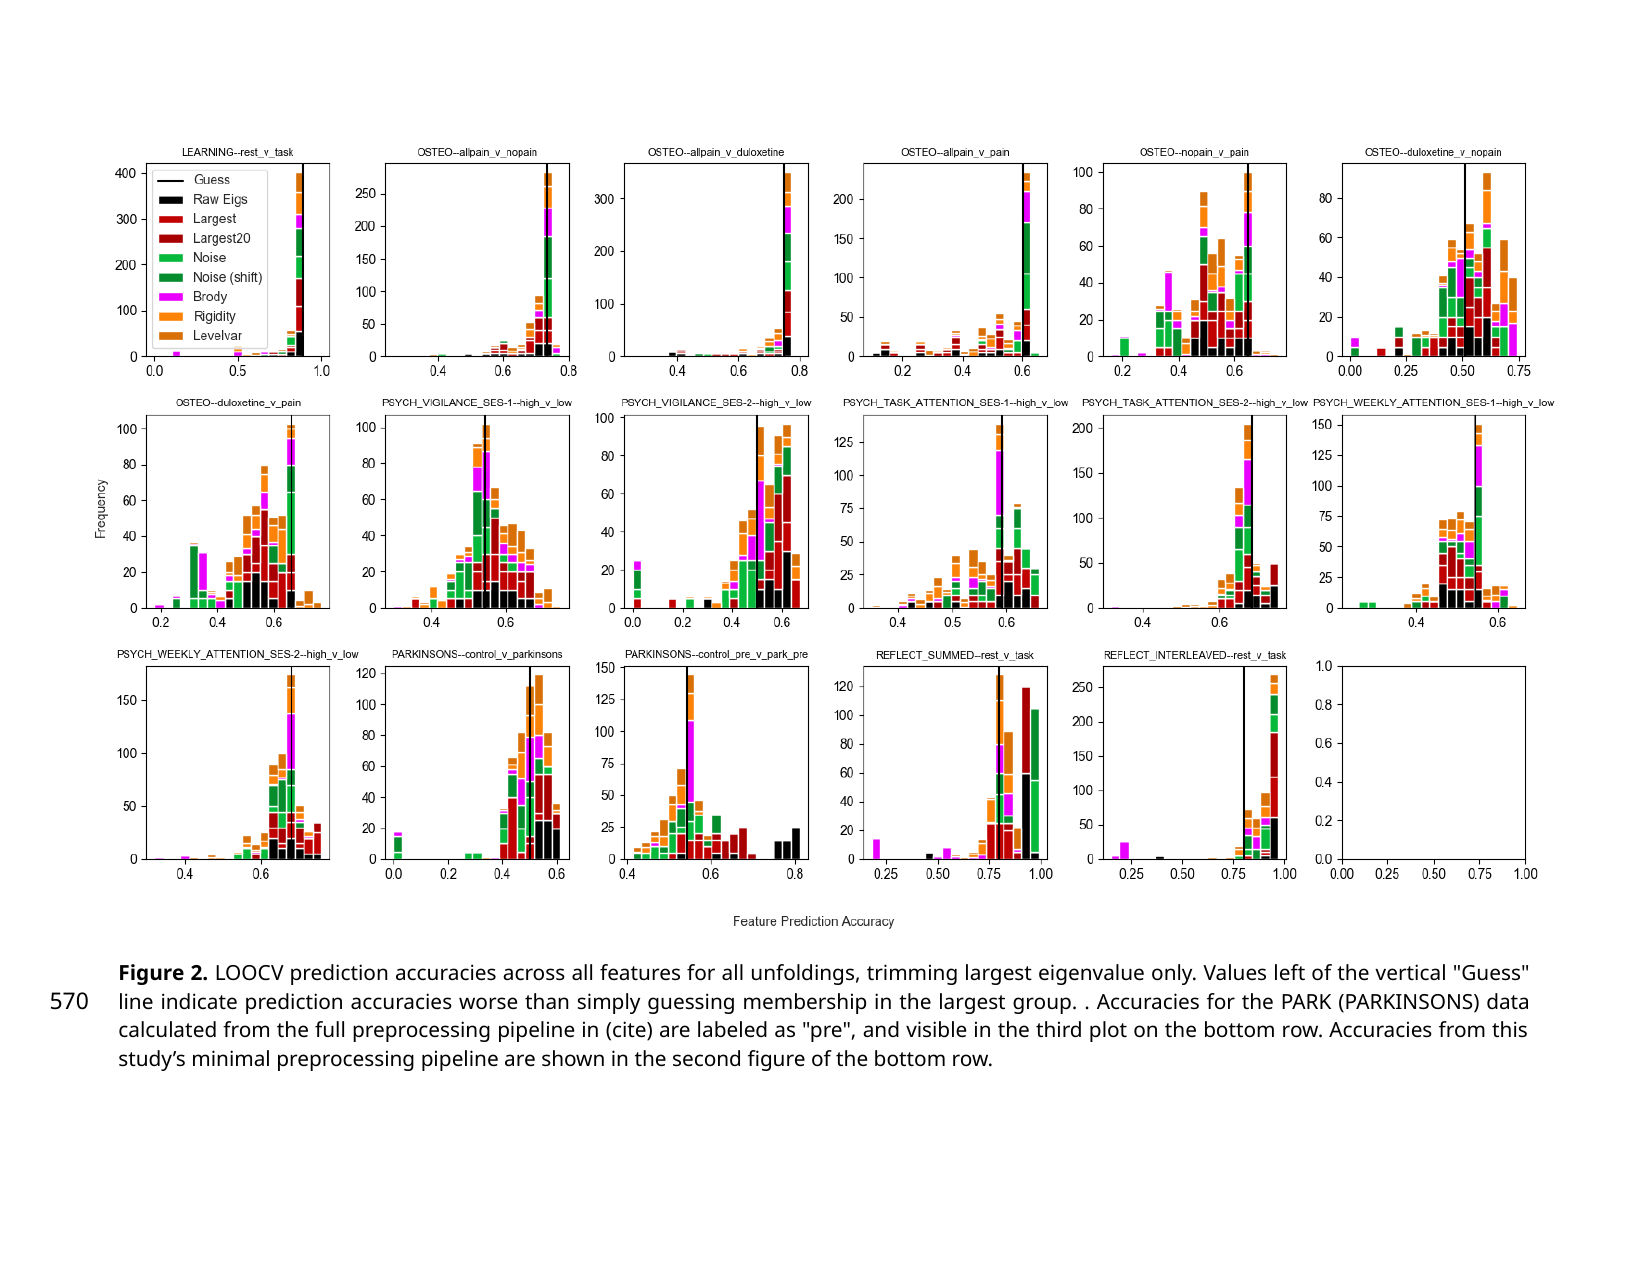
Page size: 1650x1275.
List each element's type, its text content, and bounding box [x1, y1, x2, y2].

text Figure 2. LOOCV prediction accuracies across all features for all unfoldings, trimming largest eigenvalue only. Values left of the vertical "Guess" line indicate prediction accuracies worse than simply guessing membership in the largest group. . Accuracies for the PARK (PARKINSONS) data calculated from the full preprocessing pipeline in (cite) are labeled as "pre", and visible in the third plot on the bottom row. Accuracies from this study’s minimal preprocessing pipeline are shown in the second figure of the bottom row. [118, 958, 1532, 1072]
picture [73, 121, 1577, 958]
